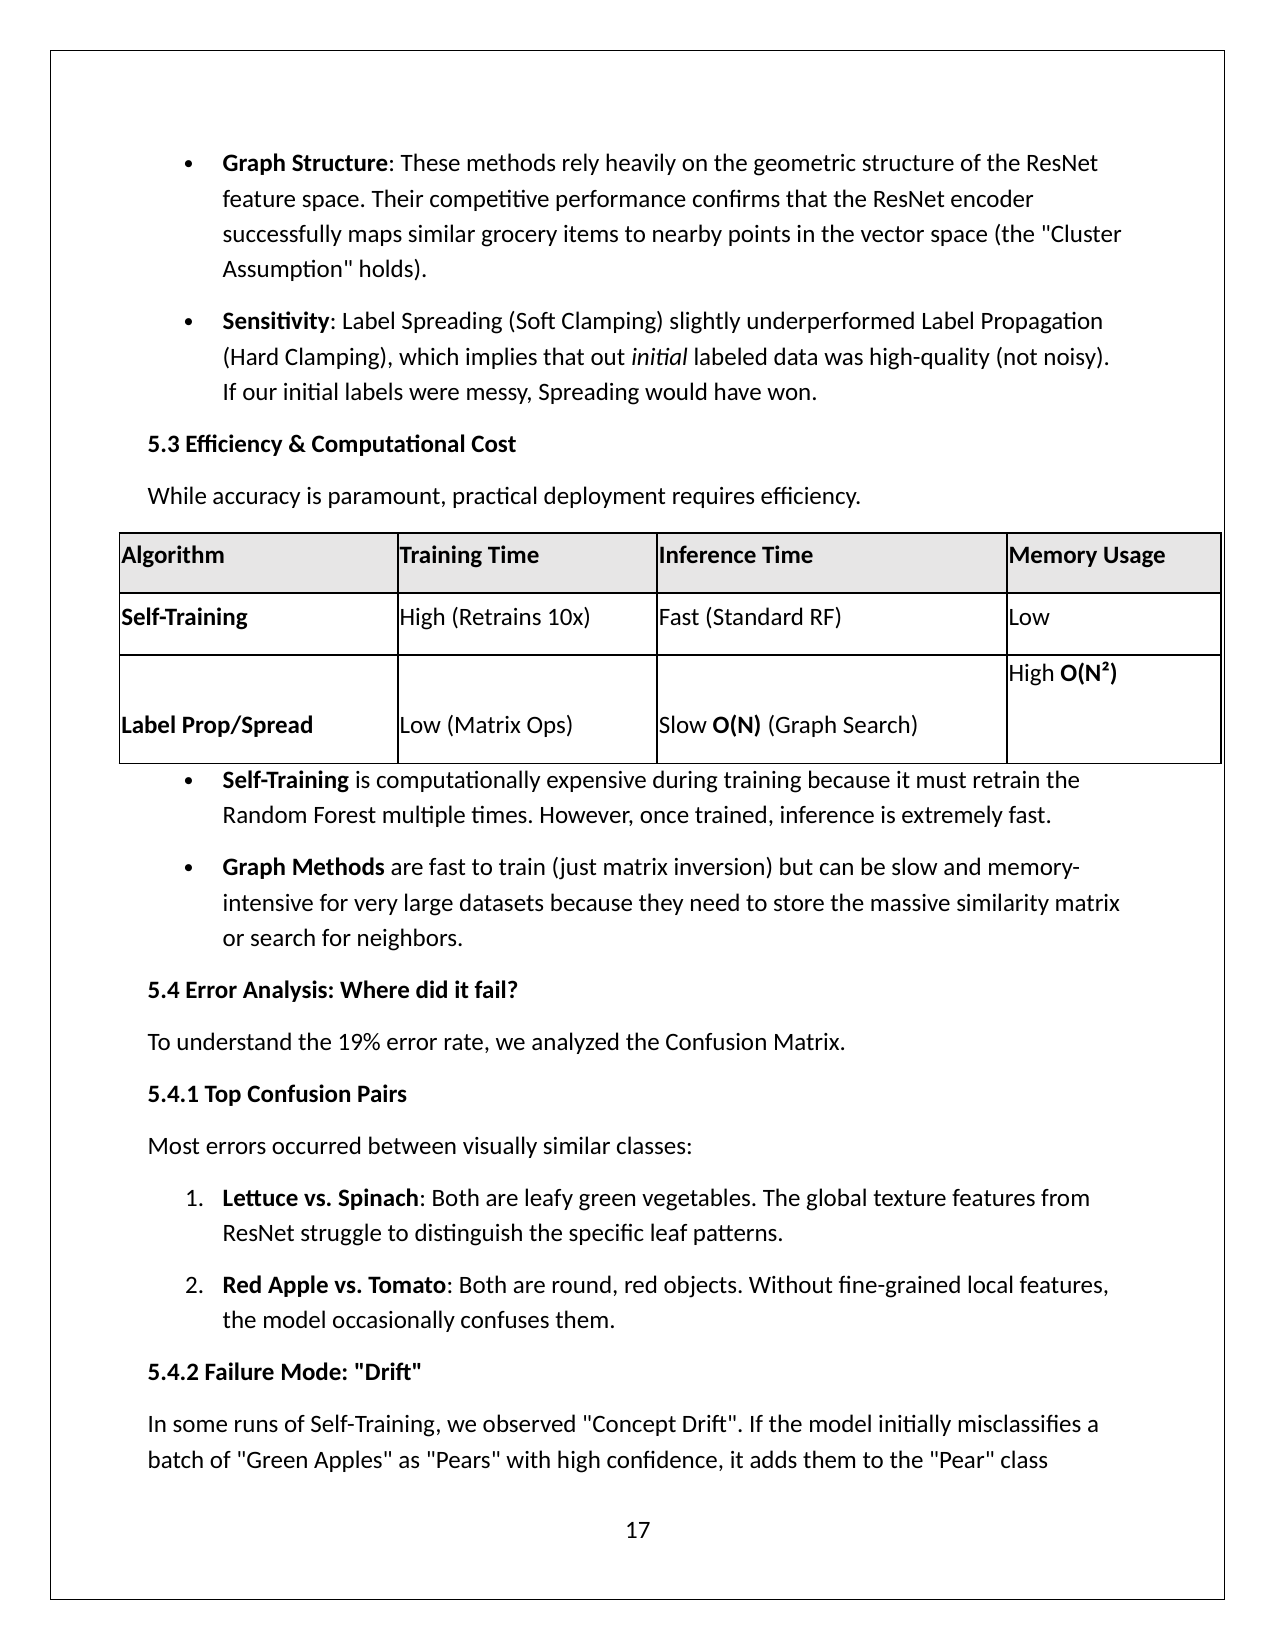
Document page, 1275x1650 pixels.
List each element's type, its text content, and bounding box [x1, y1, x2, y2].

table_header Algorithm [120, 534, 397, 592]
table_cell Self-Training [120, 594, 397, 654]
text To understand the 19% error rate, we analyzed the Confusion Matrix. [147, 1026, 1127, 1057]
list Sensitivity: Label Spreading (Soft Clamping) slightly underperformed Label Propagation (Hard Clamping), which implies that out initial labeled data was high-quality (not noisy). If our initial labels were messy, Spreading would have won. [185, 305, 1127, 407]
table_header Training Time [399, 534, 656, 592]
text While accuracy is paramount, practical deployment requires efficiency. [147, 480, 1127, 511]
table_cell High (Retrains 10x) [399, 594, 656, 654]
table_header Inference Time [658, 534, 1006, 592]
table_header Memory Usage [1008, 534, 1220, 592]
table_cell Fast (Standard RF) [658, 594, 1006, 654]
table_cell Label Prop/Spread [120, 656, 397, 763]
list Lettuce vs. Spinach: Both are leafy green vegetables. The global texture features from ResNet struggle to distinguish the specific leaf patterns. [185, 1182, 1127, 1248]
table_cell Low (Matrix Ops) [399, 656, 656, 763]
text 5.4.1 Top Confusion Pairs [147, 1078, 1127, 1108]
table_cell High O(N²) [1008, 656, 1220, 763]
text 5.4 Error Analysis: Where did it fail? [147, 974, 1127, 1004]
text 5.4.2 Failure Mode: "Drift" [147, 1357, 1127, 1387]
list Graph Methods are fast to train (just matrix inversion) but can be slow and memory-intensive for very large datasets because they need to store the massive similarity matrix or search for neighbors. [185, 851, 1127, 953]
text 5.3 Efficiency & Computational Cost [147, 428, 1127, 458]
table_cell Slow O(N) (Graph Search) [658, 656, 1006, 763]
list Self-Training is computationally expensive during training because it must retrain the Random Forest multiple times. However, once trained, inference is extremely fast. [185, 764, 1127, 830]
list Red Apple vs. Tomato: Both are round, red objects. Without fine-grained local features, the model occasionally confuses them. [185, 1269, 1127, 1335]
table_cell Low [1008, 594, 1220, 654]
text In some runs of Self-Training, we observed "Concept Drift". If the model initially misclassifies a batch of "Green Apples" as "Pears" with high confidence, it adds them to the "Pear" class [147, 1408, 1127, 1474]
list Graph Structure: These methods rely heavily on the geometric structure of the ResNet feature space. Their competitive performance confirms that the ResNet encoder successfully maps similar grocery items to nearby points in the vector space (the "Cluster Assumption" holds). [185, 147, 1127, 284]
text Most errors occurred between visually similar classes: [147, 1130, 1127, 1161]
